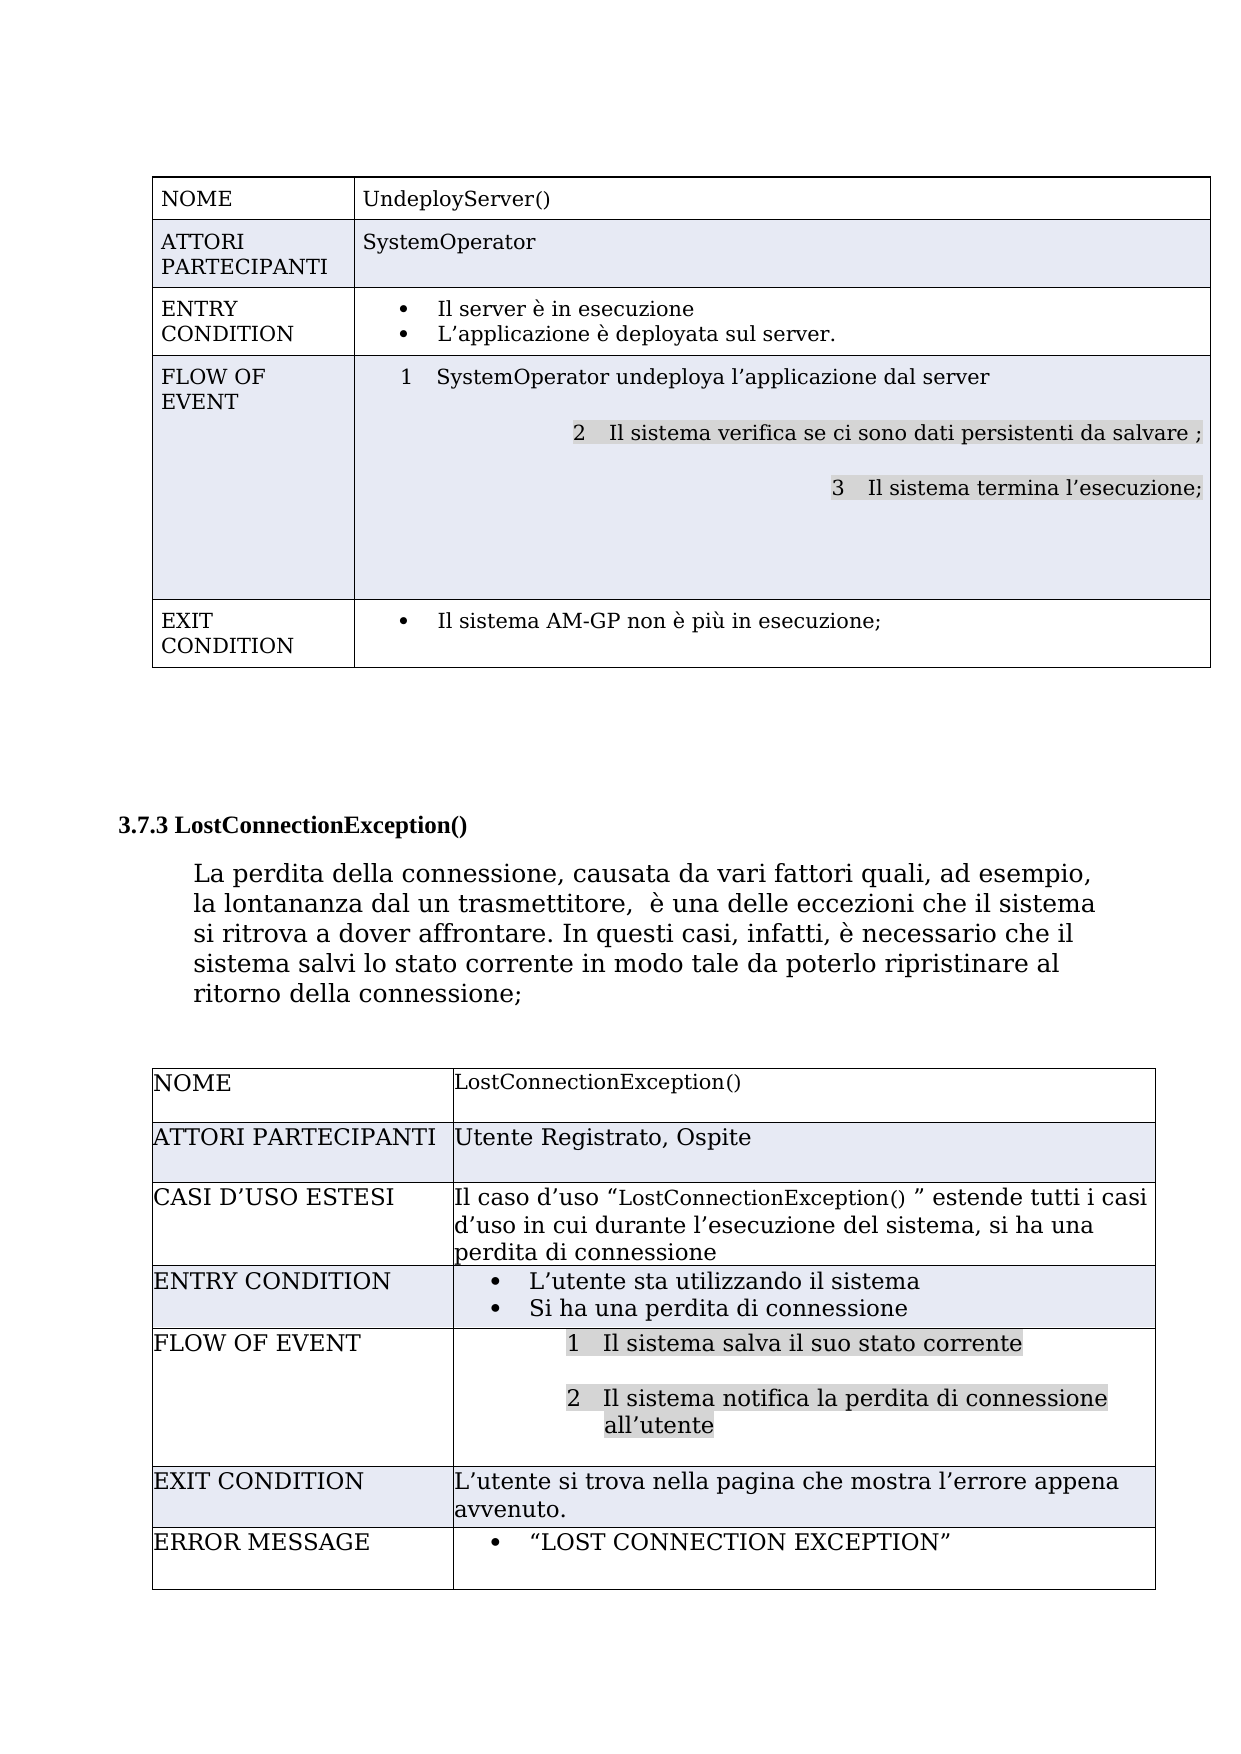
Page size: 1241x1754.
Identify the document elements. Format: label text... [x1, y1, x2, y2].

table_cell SystemOperator undeploya l’applicazione dal server Il sistema verifica se ci sono dati persistenti da salvare ; Il sistema termina l’esecuzione; [355, 356, 1210, 599]
table_cell L’utente si trova nella pagina che mostra l’errore appena avvenuto. [454, 1467, 1155, 1527]
table_cell ATTORI PARTECIPANTI [153, 1123, 453, 1182]
table_header NOME [153, 178, 354, 219]
table_cell ATTORI PARTECIPANTI [153, 220, 354, 287]
table_cell SystemOperator [355, 220, 1210, 287]
table_cell ENTRY CONDITION [153, 1266, 453, 1327]
table_cell L’utente sta utilizzando il sistema Si ha una perdita di connessione [454, 1266, 1155, 1327]
table_header UndeployServer() [355, 178, 1210, 219]
table_cell Il caso d’uso “LostConnectionException() ” estende tutti i casi d’uso in cui durante l’esecuzione del sistema, si ha una perdita di connessione [454, 1183, 1155, 1265]
table_cell Il server è in esecuzione L’applicazione è deployata sul server. [355, 288, 1210, 355]
table_cell FLOW OF EVENT [153, 356, 354, 599]
table_cell Il sistema salva il suo stato corrente Il sistema notifica la perdita di connessione all’utente [454, 1329, 1155, 1466]
table_cell ENTRY CONDITION [153, 288, 354, 355]
list La perdita della connessione, causata da vari fattori quali, ad esempio, la lontananza dal un trasmettitore, è una delle eccezioni che il sistema si ritrova a dover affrontare. In questi casi, infatti, è necessario che il sistema salvi lo stato corrente in modo tale da poterlo ripristinare al ritorno della connessione; [193, 858, 1122, 1008]
table_cell EXIT CONDITION [153, 600, 354, 667]
table_cell EXIT CONDITION [153, 1467, 453, 1527]
table_cell FLOW OF EVENT [153, 1329, 453, 1466]
text 3.7.3 LostConnectionException() [118, 811, 1122, 839]
table_cell Il sistema AM-GP non è più in esecuzione; [355, 600, 1210, 667]
table_header NOME [153, 1069, 453, 1122]
table_cell CASI D’USO ESTESI [153, 1183, 453, 1265]
table_cell Utente Registrato, Ospite [454, 1123, 1155, 1182]
table_cell “LOST CONNECTION EXCEPTION” [454, 1528, 1155, 1589]
table_cell ERROR MESSAGE [153, 1528, 453, 1589]
table_header LostConnectionException() [454, 1069, 1155, 1122]
